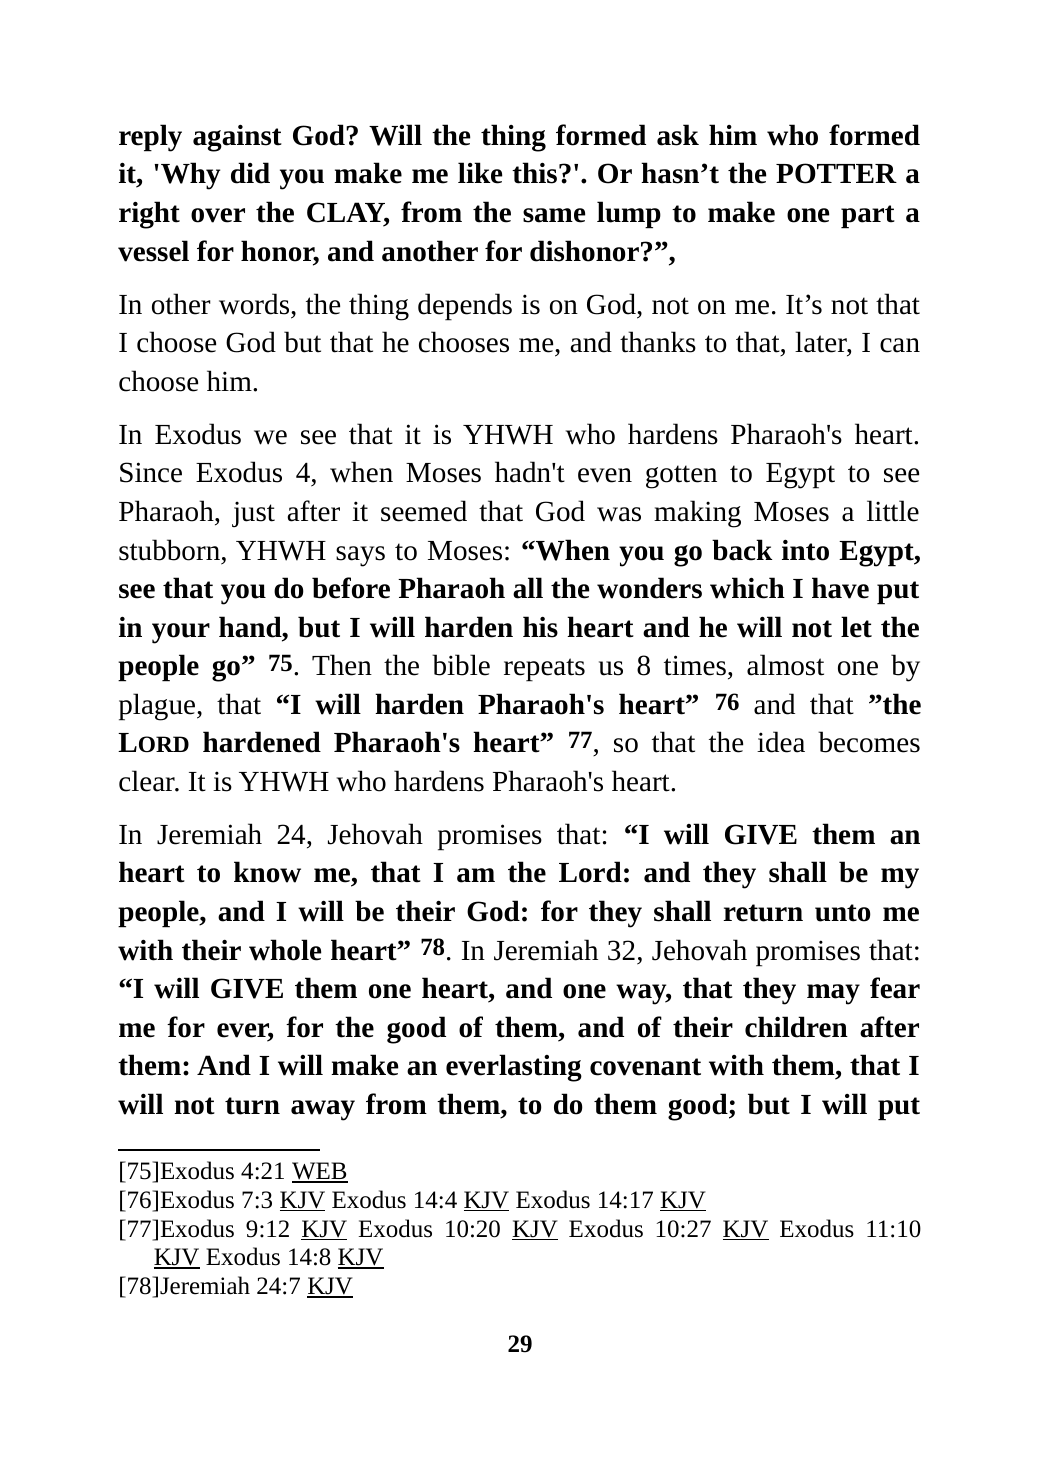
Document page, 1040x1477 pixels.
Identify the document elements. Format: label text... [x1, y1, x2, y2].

text Exodus 7:3 KJV Exodus 14:4 KJV Exodus 14:17 KJV [118, 1185, 921, 1214]
text Jeremiah 24:7 KJV [118, 1271, 921, 1300]
text In Jeremiah 24, Jehovah promises that: “I will GIVE them an heart to know me, that I am the Lord: and they shall be my people, and I will be their God: for they shall return unto me with their whole heart” . In Jeremiah 32, Jehovah promises that: “I will GIVE them one heart, and one way, that they may fear me for ever, for the good of them, and of their children after them: And I will make an everlasting covenant with them, that I will not turn away from them, to do them good; but I will put [118, 817, 921, 1120]
text reply against God? Will the thing formed ask him who formed it, 'Why did you make me like this?'. Or hasn’t the POTTER a right over the CLAY, from the same lump to make one part a vessel for honor, and another for dishonor?”, [118, 118, 921, 267]
text Exodus 9:12 KJV Exodus 10:20 KJV Exodus 10:27 KJV Exodus 11:10 KJV Exodus 14:8 KJV [118, 1214, 921, 1271]
text In other words, the thing depends is on God, not on me. It’s not that I choose God but that he chooses me, and thanks to that, later, I can choose him. [118, 287, 921, 397]
text In Exodus we see that it is YHWH who hardens Pharaoh's heart. Since Exodus 4, when Moses hadn't even gotten to Egypt to see Pharaoh, just after it seemed that God was making Moses a little stubborn, YHWH says to Moses: “When you go back into Egypt, see that you do before Pharaoh all the wonders which I have put in your hand, but I will harden his heart and he will not let the people go” . Then the bible repeats us 8 times, almost one by plague, that “I will harden Pharaoh's heart” and that ”the Lord hardened Pharaoh's heart” , so that the idea becomes clear. It is YHWH who hardens Pharaoh's heart. [118, 417, 921, 797]
text Exodus 4:21 WEB [118, 1156, 921, 1185]
